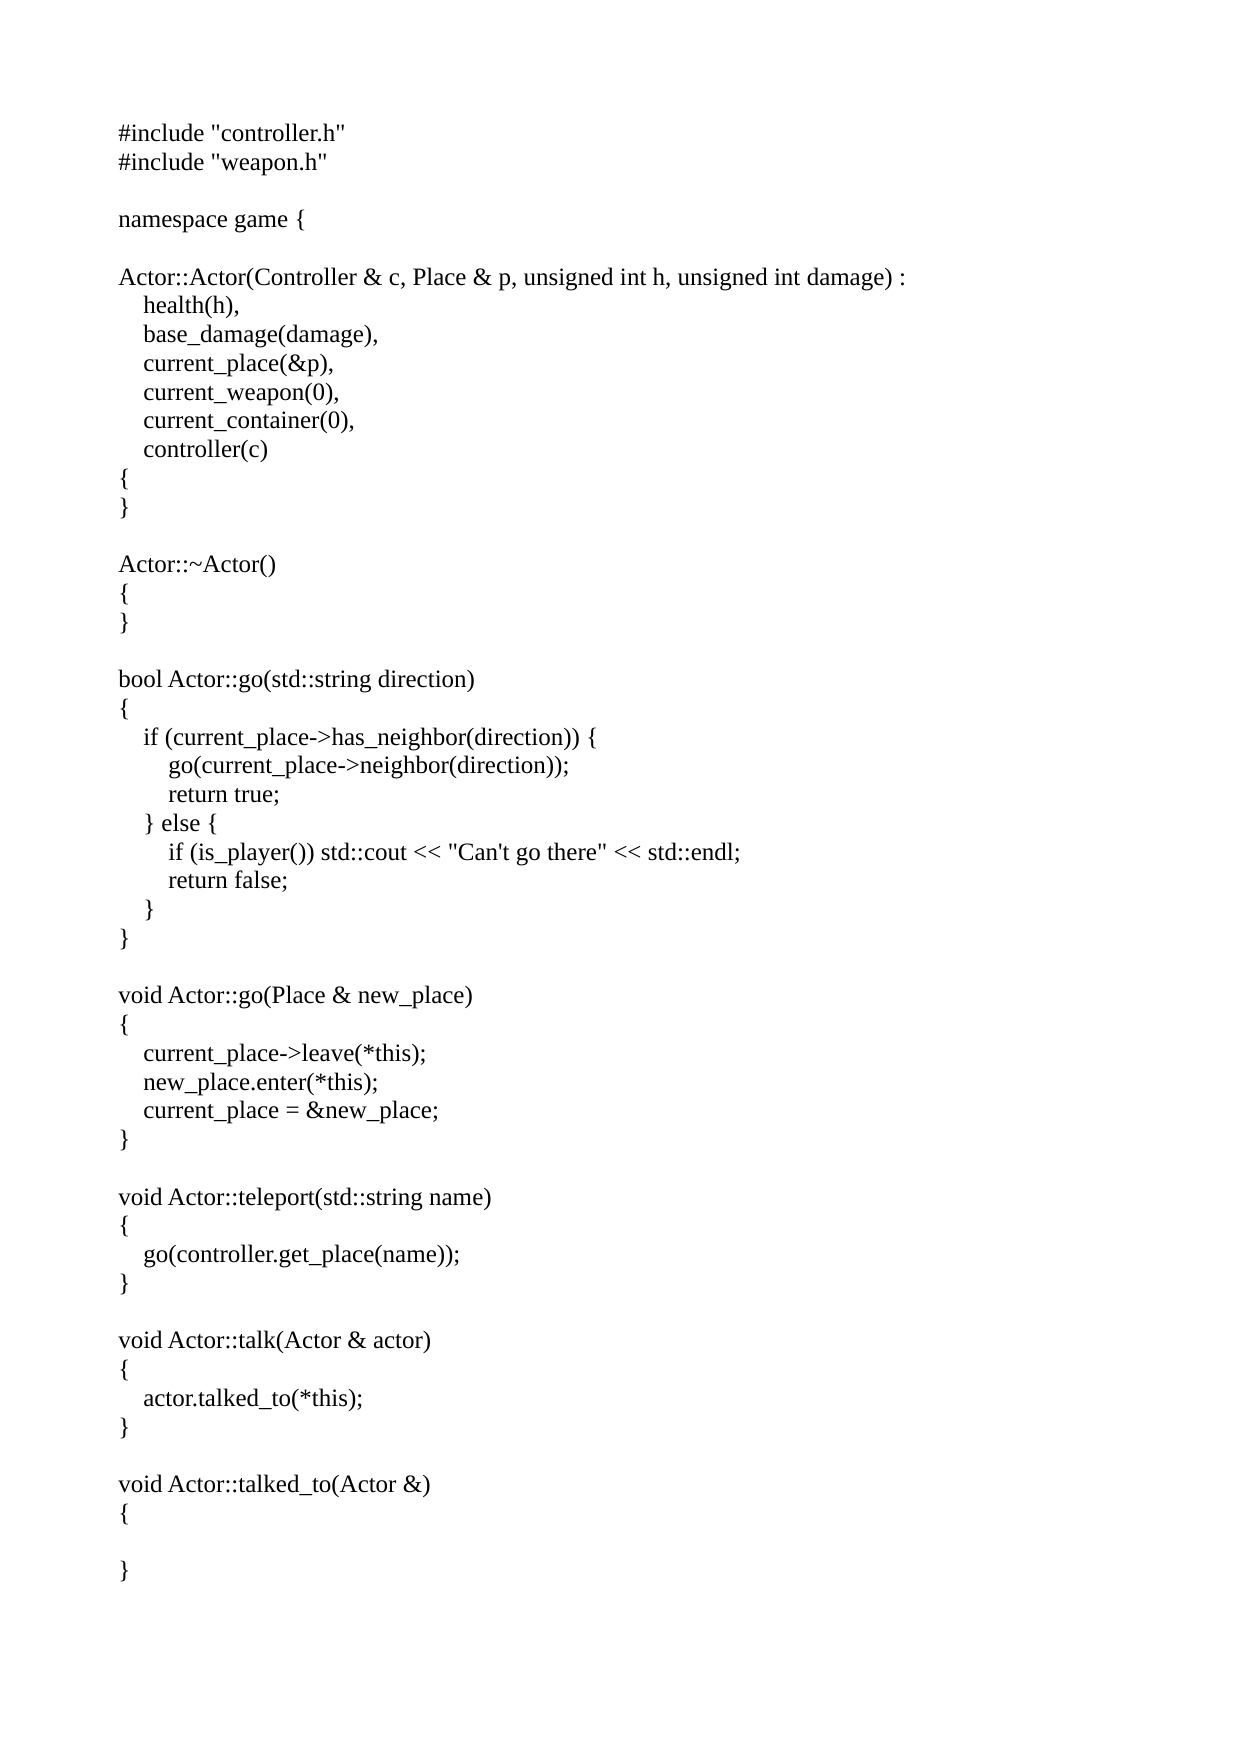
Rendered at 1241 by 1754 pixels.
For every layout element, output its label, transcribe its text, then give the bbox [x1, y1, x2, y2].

text current_place = &new_place; [118, 1096, 1122, 1124]
text current_place(&p), [118, 348, 1122, 377]
text } [118, 894, 1122, 923]
text void Actor::go(Place & new_place) [118, 981, 1122, 1009]
text #include "weapon.h" [118, 147, 1122, 176]
text current_weapon(0), [118, 377, 1122, 406]
text } [118, 1412, 1122, 1441]
text return true; [118, 779, 1122, 808]
text return false; [118, 866, 1122, 894]
text } [118, 1268, 1122, 1297]
text } [118, 1556, 1122, 1584]
text } [118, 923, 1122, 952]
text namespace game { [118, 204, 1122, 233]
text controller(c) [118, 434, 1122, 463]
text { [118, 1009, 1122, 1038]
text if (is_player()) std::cout << "Can't go there" << std::endl; [118, 837, 1122, 866]
text base_damage(damage), [118, 319, 1122, 348]
text if (current_place->has_neighbor(direction)) { [118, 722, 1122, 751]
text { [118, 578, 1122, 607]
text { [118, 1354, 1122, 1383]
text void Actor::talked_to(Actor &) [118, 1469, 1122, 1498]
text actor.talked_to(*this); [118, 1383, 1122, 1412]
text } [118, 1124, 1122, 1153]
text go(current_place->neighbor(direction)); [118, 751, 1122, 779]
text current_container(0), [118, 406, 1122, 434]
text void Actor::teleport(std::string name) [118, 1182, 1122, 1211]
text #include "controller.h" [118, 118, 1122, 147]
text { [118, 693, 1122, 722]
text { [118, 1211, 1122, 1239]
text } [118, 492, 1122, 521]
text health(h), [118, 291, 1122, 319]
text current_place->leave(*this); [118, 1038, 1122, 1067]
text { [118, 1498, 1122, 1527]
text void Actor::talk(Actor & actor) [118, 1326, 1122, 1354]
text } else { [118, 808, 1122, 837]
text go(controller.get_place(name)); [118, 1239, 1122, 1268]
text { [118, 463, 1122, 492]
text } [118, 607, 1122, 636]
text Actor::Actor(Controller & c, Place & p, unsigned int h, unsigned int damage) : [118, 262, 1122, 291]
text new_place.enter(*this); [118, 1067, 1122, 1096]
text Actor::~Actor() [118, 549, 1122, 578]
text bool Actor::go(std::string direction) [118, 664, 1122, 693]
